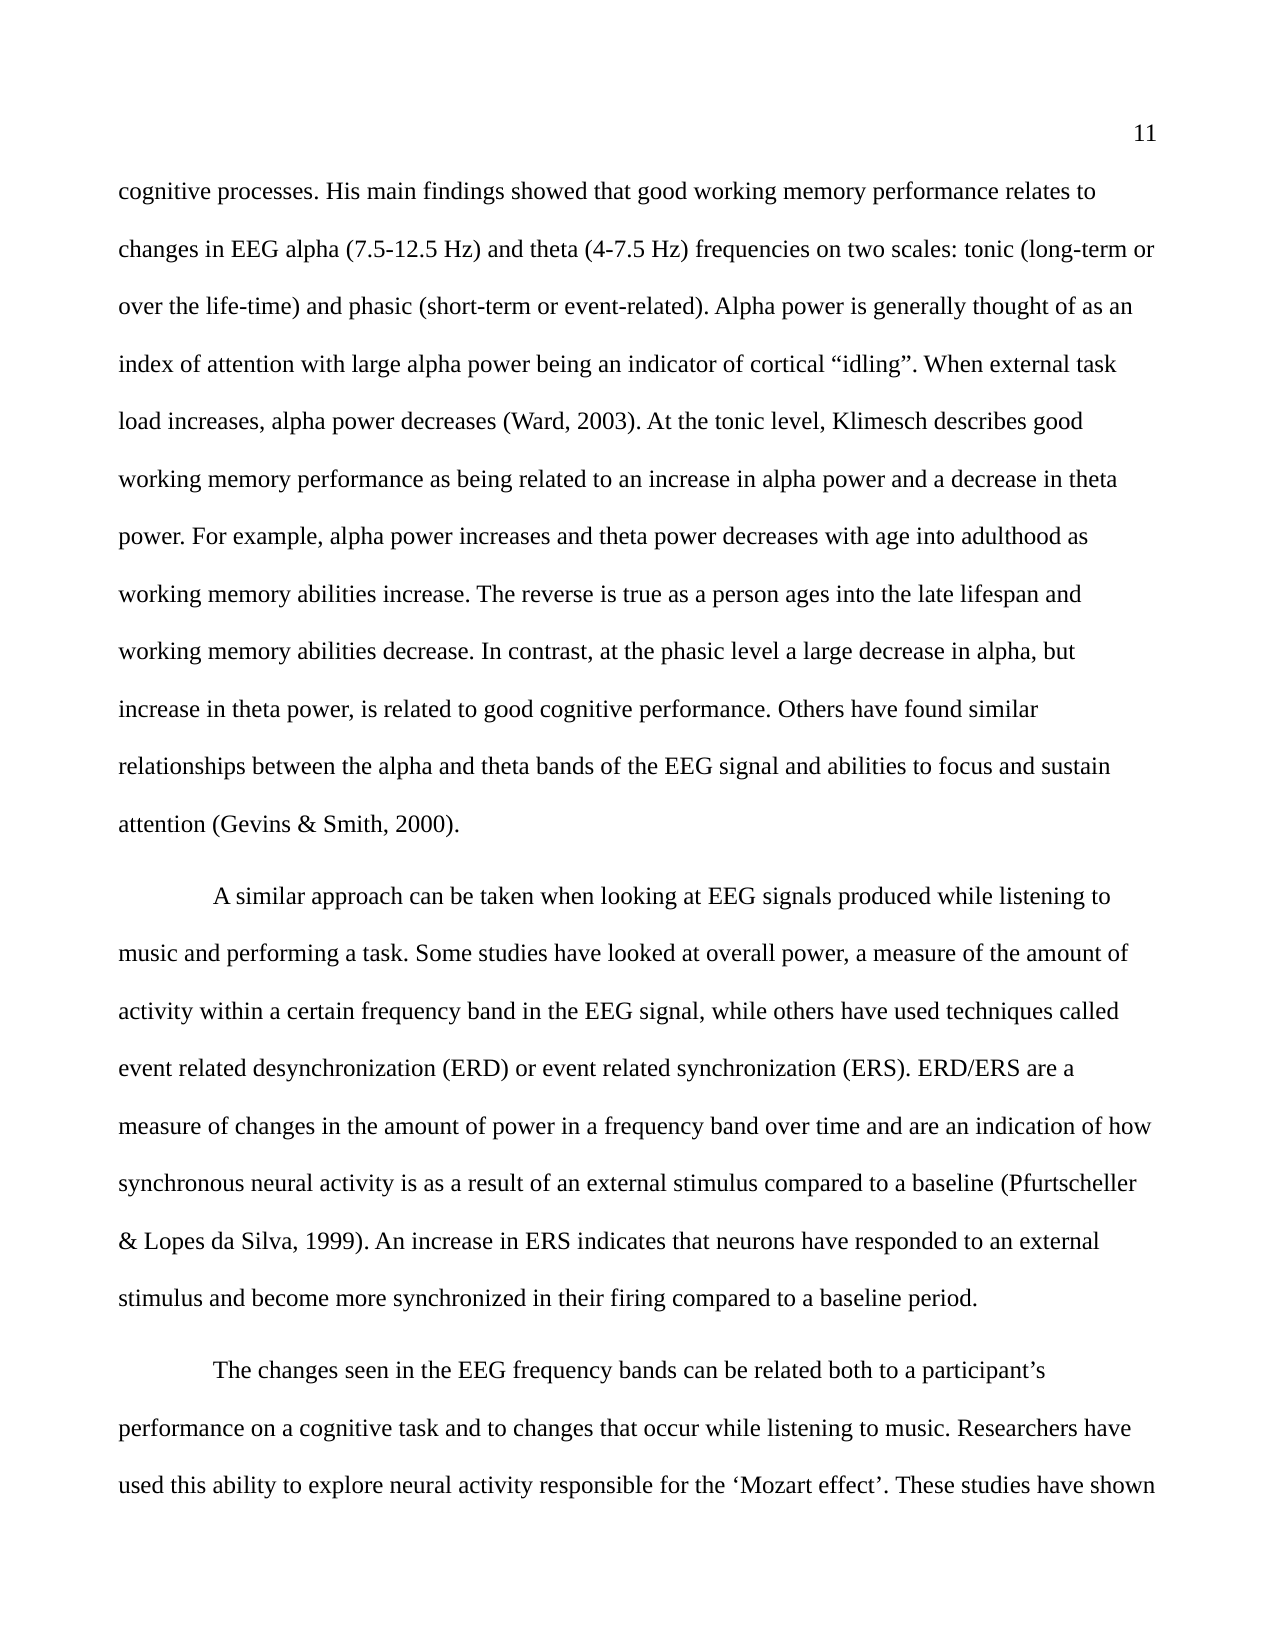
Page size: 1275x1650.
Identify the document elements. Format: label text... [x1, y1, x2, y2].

text The changes seen in the EEG frequency bands can be related both to a participant’s performance on a cognitive task and to changes that occur while listening to music. Researchers have used this ability to explore neural activity responsible for the ‘Mozart effect’. These studies have shown [118, 1356, 1157, 1499]
text A similar approach can be taken when looking at EEG signals produced while listening to music and performing a task. Some studies have looked at overall power, a measure of the amount of activity within a certain frequency band in the EEG signal, while others have used techniques called event related desynchronization (ERD) or event related synchronization (ERS). ERD/ERS are a measure of changes in the amount of power in a frequency band over time and are an indication of how synchronous neural activity is as a result of an external stimulus compared to a baseline (Pfurtscheller & Lopes da Silva, 1999)⁠. An increase in ERS indicates that neurons have responded to an external stimulus and become more synchronized in their firing compared to a baseline period. [118, 881, 1157, 1312]
text cognitive processes. His main findings showed that good working memory performance relates to changes in EEG alpha (7.5-12.5 Hz) and theta (4-7.5 Hz) frequencies on two scales: tonic (long-term or over the life-time) and phasic (short-term or event-related). Alpha power is generally thought of as an index of attention with large alpha power being an indicator of cortical “idling”. When external task load increases, alpha power decreases (Ward, 2003)⁠. At the tonic level, Klimesch describes good working memory performance as being related to an increase in alpha power and a decrease in theta power. For example, alpha power increases and theta power decreases with age into adulthood as working memory abilities increase. The reverse is true as a person ages into the late lifespan and working memory abilities decrease. In contrast, at the phasic level a large decrease in alpha, but increase in theta power, is related to good cognitive performance. Others have found similar relationships between the alpha and theta bands of the EEG signal and abilities to focus and sustain attention (Gevins & Smith, 2000)⁠. [118, 176, 1157, 838]
